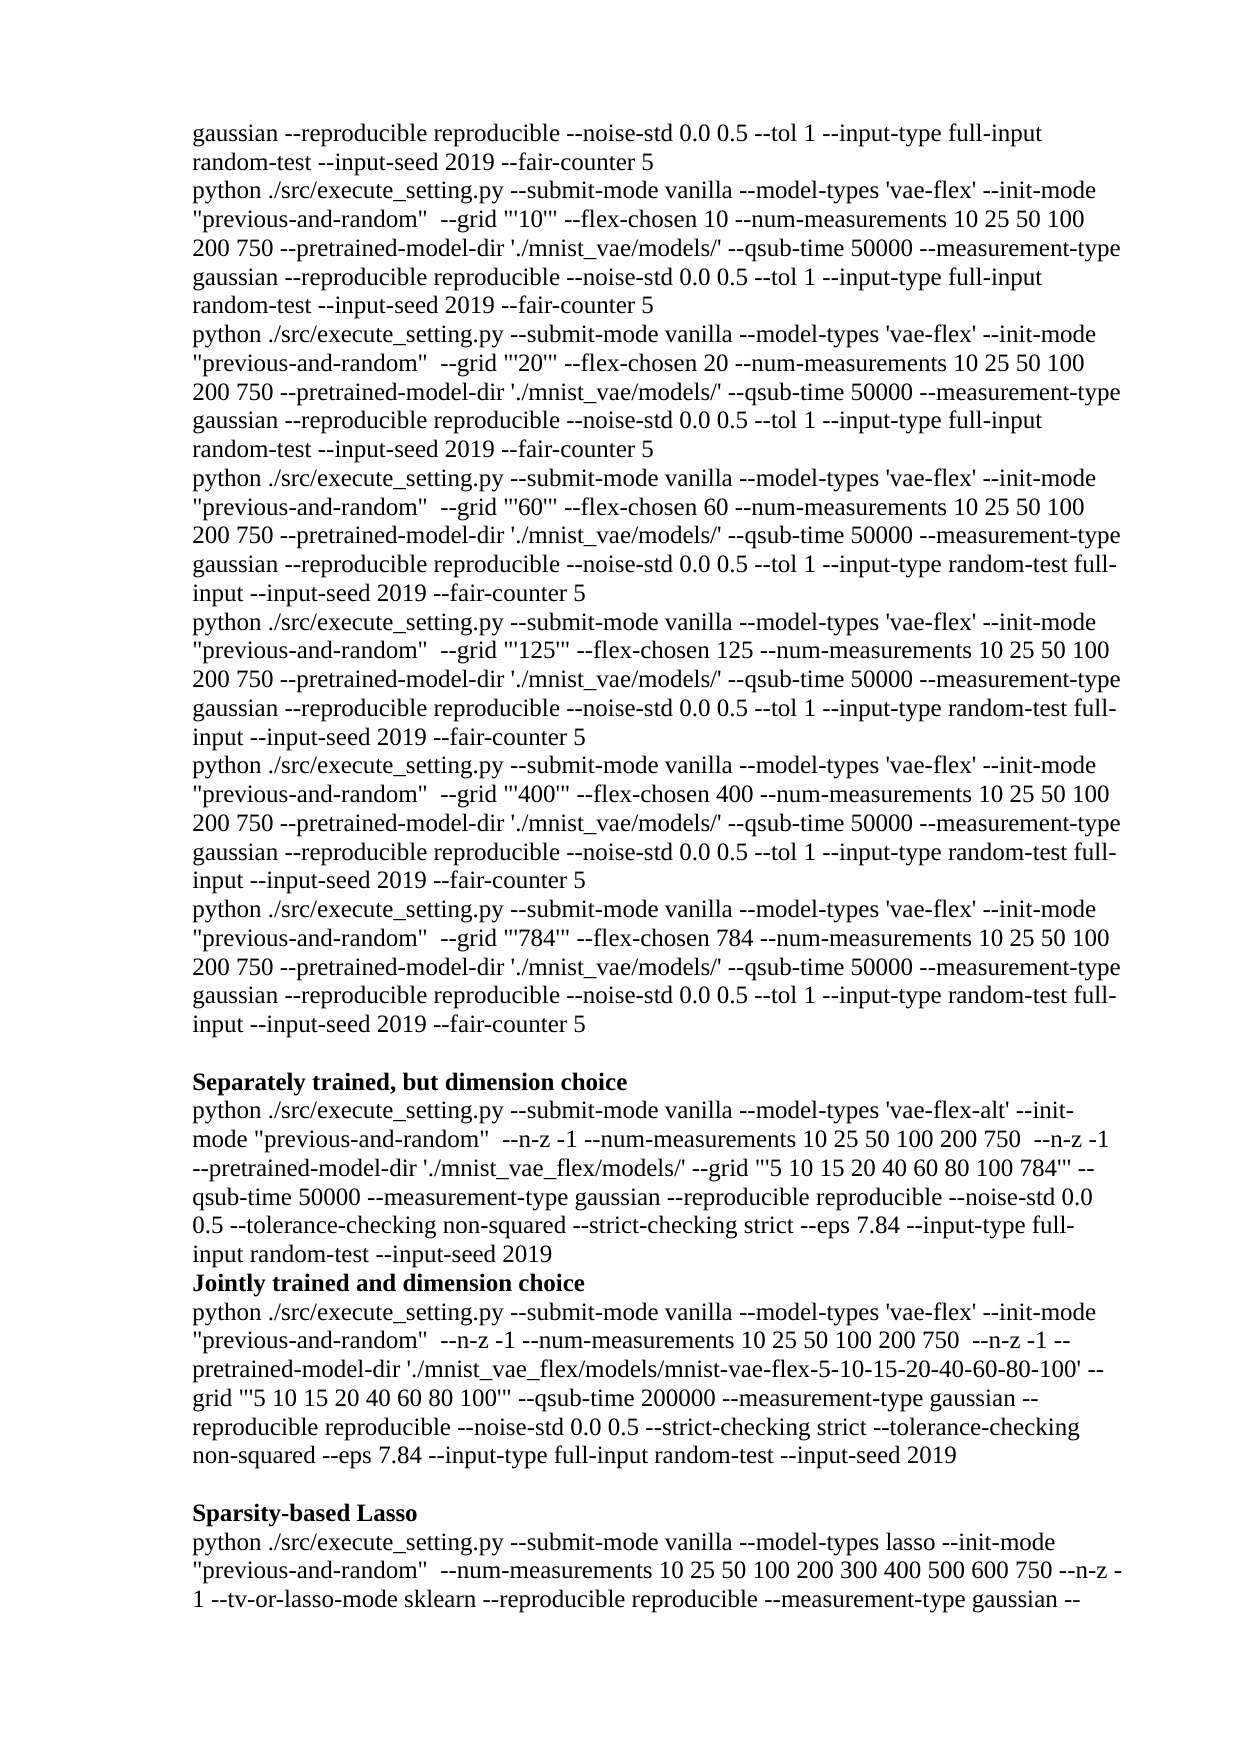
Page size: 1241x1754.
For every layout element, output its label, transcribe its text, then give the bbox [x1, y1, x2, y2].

text gaussian --reproducible reproducible --noise-std 0.0 0.5 --tol 1 --input-type full-input random-test --input-seed 2019 --fair-counter 5 [192, 118, 1122, 176]
text python ./src/execute_setting.py --submit-mode vanilla --model-types 'vae-flex' --init-mode "previous-and-random" --n-z -1 --num-measurements 10 25 50 100 200 750 --n-z -1 --pretrained-model-dir './mnist_vae_flex/models/mnist-vae-flex-5-10-15-20-40-60-80-100' --grid "'5 10 15 20 40 60 80 100'" --qsub-time 200000 --measurement-type gaussian --reproducible reproducible --noise-std 0.0 0.5 --strict-checking strict --tolerance-checking non-squared --eps 7.84 --input-type full-input random-test --input-seed 2019 [192, 1297, 1122, 1469]
text python ./src/execute_setting.py --submit-mode vanilla --model-types 'vae-flex' --init-mode "previous-and-random" --grid "'10'" --flex-chosen 10 --num-measurements 10 25 50 100 200 750 --pretrained-model-dir './mnist_vae/models/' --qsub-time 50000 --measurement-type gaussian --reproducible reproducible --noise-std 0.0 0.5 --tol 1 --input-type full-input random-test --input-seed 2019 --fair-counter 5 [192, 176, 1122, 319]
text Separately trained, but dimension choice [118, 1067, 1122, 1096]
text python ./src/execute_setting.py --submit-mode vanilla --model-types 'vae-flex' --init-mode "previous-and-random" --grid "'60'" --flex-chosen 60 --num-measurements 10 25 50 100 200 750 --pretrained-model-dir './mnist_vae/models/' --qsub-time 50000 --measurement-type gaussian --reproducible reproducible --noise-std 0.0 0.5 --tol 1 --input-type random-test full-input --input-seed 2019 --fair-counter 5 [192, 463, 1122, 607]
text python ./src/execute_setting.py --submit-mode vanilla --model-types 'vae-flex' --init-mode "previous-and-random" --grid "'784'" --flex-chosen 784 --num-measurements 10 25 50 100 200 750 --pretrained-model-dir './mnist_vae/models/' --qsub-time 50000 --measurement-type gaussian --reproducible reproducible --noise-std 0.0 0.5 --tol 1 --input-type random-test full-input --input-seed 2019 --fair-counter 5 [192, 894, 1122, 1038]
text python ./src/execute_setting.py --submit-mode vanilla --model-types 'vae-flex' --init-mode "previous-and-random" --grid "'125'" --flex-chosen 125 --num-measurements 10 25 50 100 200 750 --pretrained-model-dir './mnist_vae/models/' --qsub-time 50000 --measurement-type gaussian --reproducible reproducible --noise-std 0.0 0.5 --tol 1 --input-type random-test full-input --input-seed 2019 --fair-counter 5 [192, 607, 1122, 751]
text python ./src/execute_setting.py --submit-mode vanilla --model-types 'vae-flex-alt' --init-mode "previous-and-random" --n-z -1 --num-measurements 10 25 50 100 200 750 --n-z -1 --pretrained-model-dir './mnist_vae_flex/models/' --grid "'5 10 15 20 40 60 80 100 784'" --qsub-time 50000 --measurement-type gaussian --reproducible reproducible --noise-std 0.0 0.5 --tolerance-checking non-squared --strict-checking strict --eps 7.84 --input-type full-input random-test --input-seed 2019 [192, 1096, 1122, 1268]
text python ./src/execute_setting.py --submit-mode vanilla --model-types 'vae-flex' --init-mode "previous-and-random" --grid "'400'" --flex-chosen 400 --num-measurements 10 25 50 100 200 750 --pretrained-model-dir './mnist_vae/models/' --qsub-time 50000 --measurement-type gaussian --reproducible reproducible --noise-std 0.0 0.5 --tol 1 --input-type random-test full-input --input-seed 2019 --fair-counter 5 [192, 751, 1122, 894]
text Jointly trained and dimension choice [192, 1268, 1122, 1297]
text Sparsity-based Lasso [192, 1498, 1122, 1527]
text python ./src/execute_setting.py --submit-mode vanilla --model-types lasso --init-mode "previous-and-random" --num-measurements 10 25 50 100 200 300 400 500 600 750 --n-z -1 --tv-or-lasso-mode sklearn --reproducible reproducible --measurement-type gaussian [192, 1527, 1122, 1613]
text python ./src/execute_setting.py --submit-mode vanilla --model-types 'vae-flex' --init-mode "previous-and-random" --grid "'20'" --flex-chosen 20 --num-measurements 10 25 50 100 200 750 --pretrained-model-dir './mnist_vae/models/' --qsub-time 50000 --measurement-type gaussian --reproducible reproducible --noise-std 0.0 0.5 --tol 1 --input-type full-input random-test --input-seed 2019 --fair-counter 5 [192, 319, 1122, 463]
